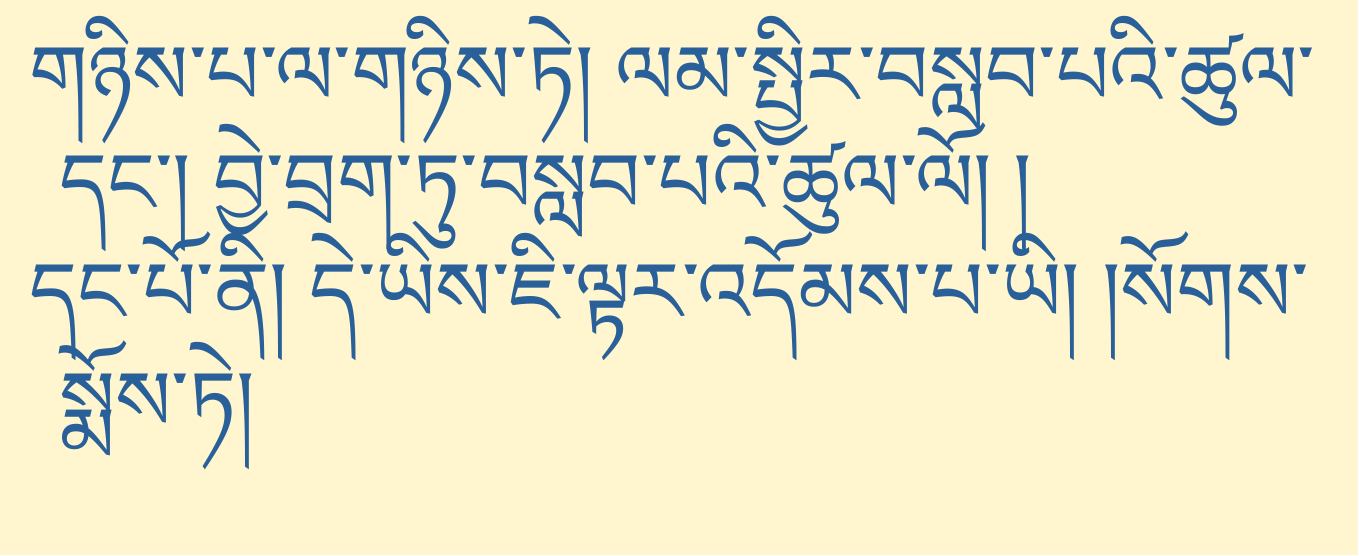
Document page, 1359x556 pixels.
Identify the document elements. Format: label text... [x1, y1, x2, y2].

text དང་པོ་ནི། དེ་ཡིས་ཇི་ལྟར་འདོམས་པ་ཡི། །སོགས་སྨོས་ཏེ། [29, 247, 1346, 464]
text གཉིས་པ་ལ་གཉིས་ཏེ། ལམ་སྤྱིར་བསླབ་པའི་ཚུལ་དང་། བྱེ་བྲག་ཏུ་བསླབ་པའི་ཚུལ་ལོ། ། [29, 29, 1346, 247]
